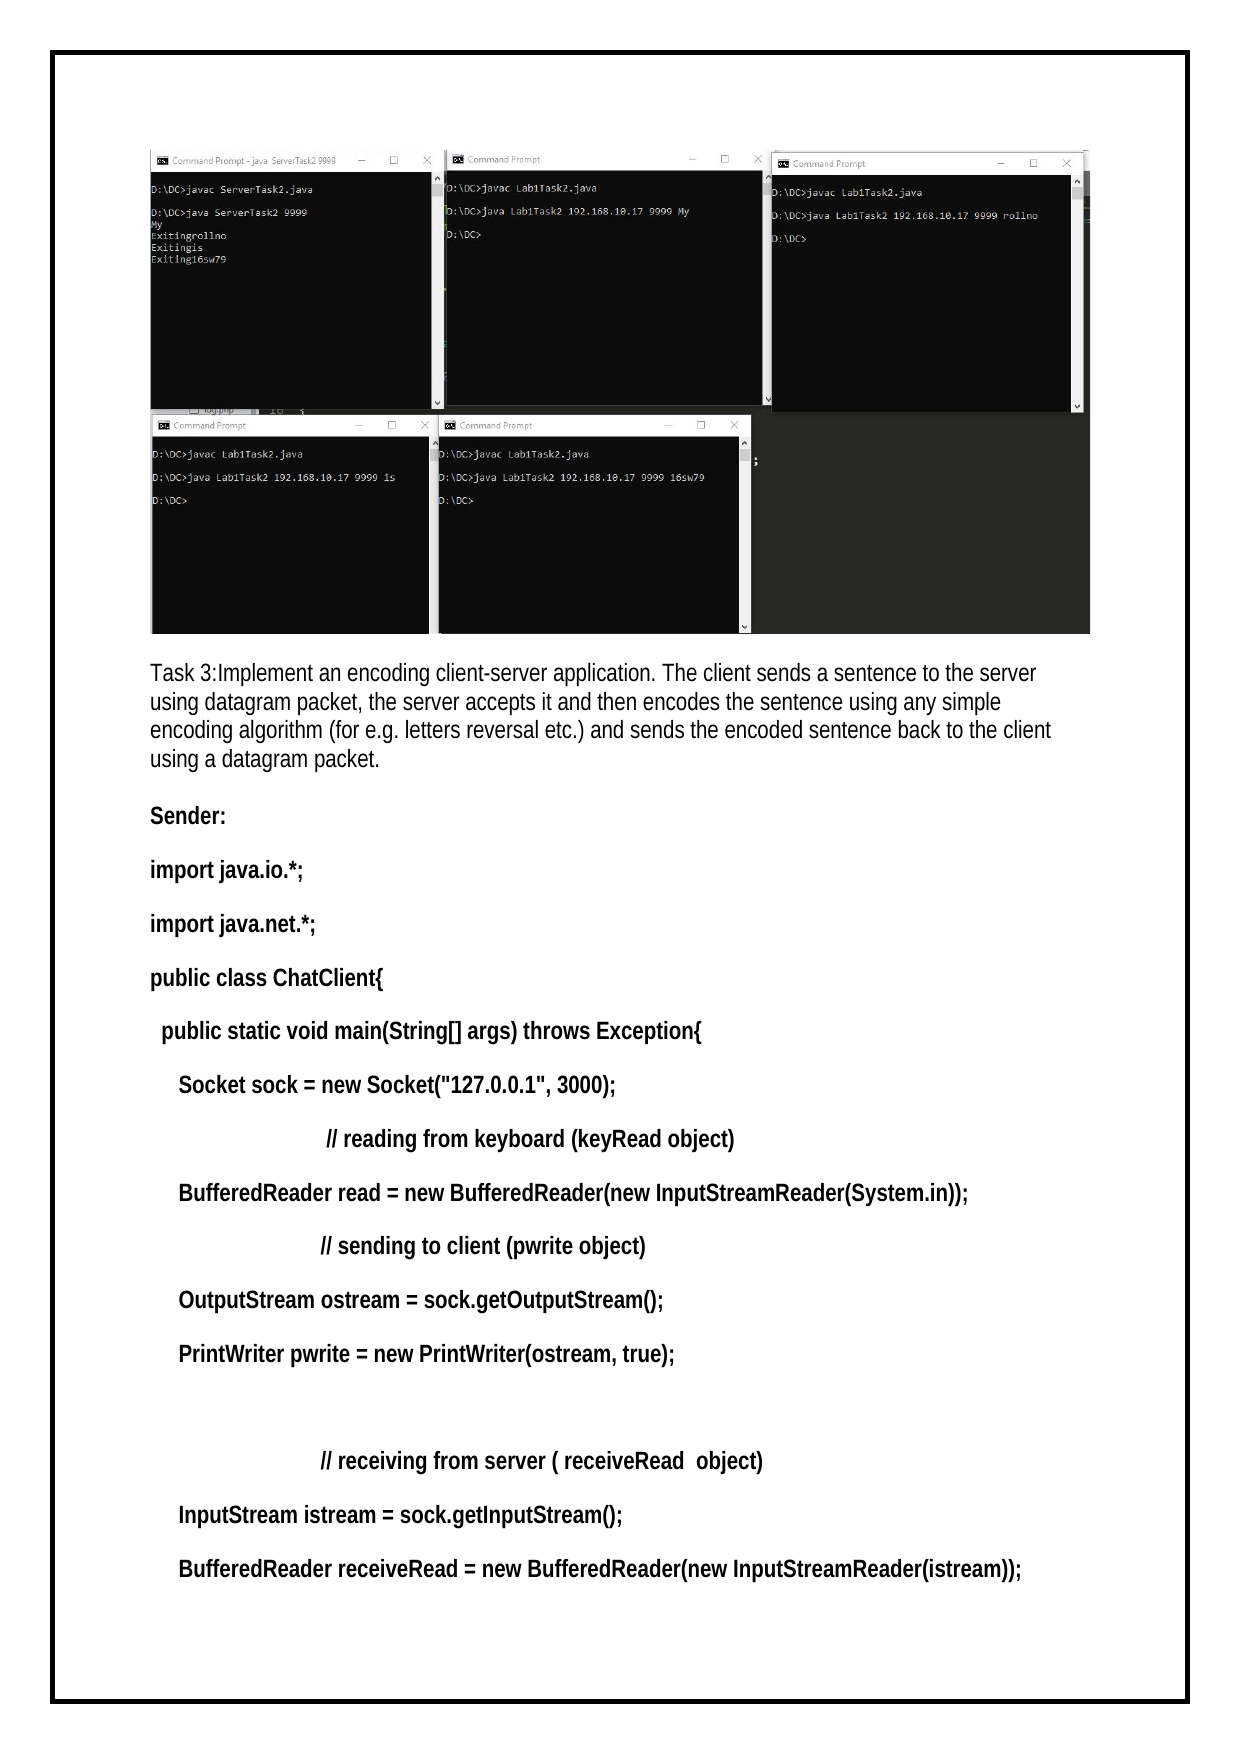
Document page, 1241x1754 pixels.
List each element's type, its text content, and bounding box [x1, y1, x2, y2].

text // sending to client (pwrite object) [150, 1231, 1090, 1260]
text OutputStream ostream = sock.getOutputStream(); [150, 1285, 1090, 1314]
text PrintWriter pwrite = new PrintWriter(ostream, true); [150, 1339, 1090, 1367]
text import java.net.*; [150, 909, 1090, 937]
text Task 3:Implement an encoding client-server application. The client sends a sentence to the server using datagram packet, the server accepts it and then encodes the sentence using any simple encoding algorithm (for e.g. letters reversal etc.) and sends the encoded sentence back to the client using a datagram packet. [150, 658, 1090, 773]
text Sender: [150, 801, 1090, 830]
text BufferedReader receiveRead = new BufferedReader(new InputStreamReader(istream)); [150, 1554, 1090, 1582]
text Socket sock = new Socket("127.0.0.1", 3000); [150, 1070, 1090, 1099]
text import java.io.*; [150, 855, 1090, 884]
text // receiving from server ( receiveRead object) [150, 1446, 1090, 1475]
text BufferedReader read = new BufferedReader(new InputStreamReader(System.in)); [150, 1178, 1090, 1206]
text public class ChatClient{ [150, 963, 1090, 991]
text InputStream istream = sock.getInputStream(); [150, 1500, 1090, 1529]
text public static void main(String[] args) throws Exception{ [150, 1016, 1090, 1045]
text // reading from keyboard (keyRead object) [150, 1124, 1090, 1152]
